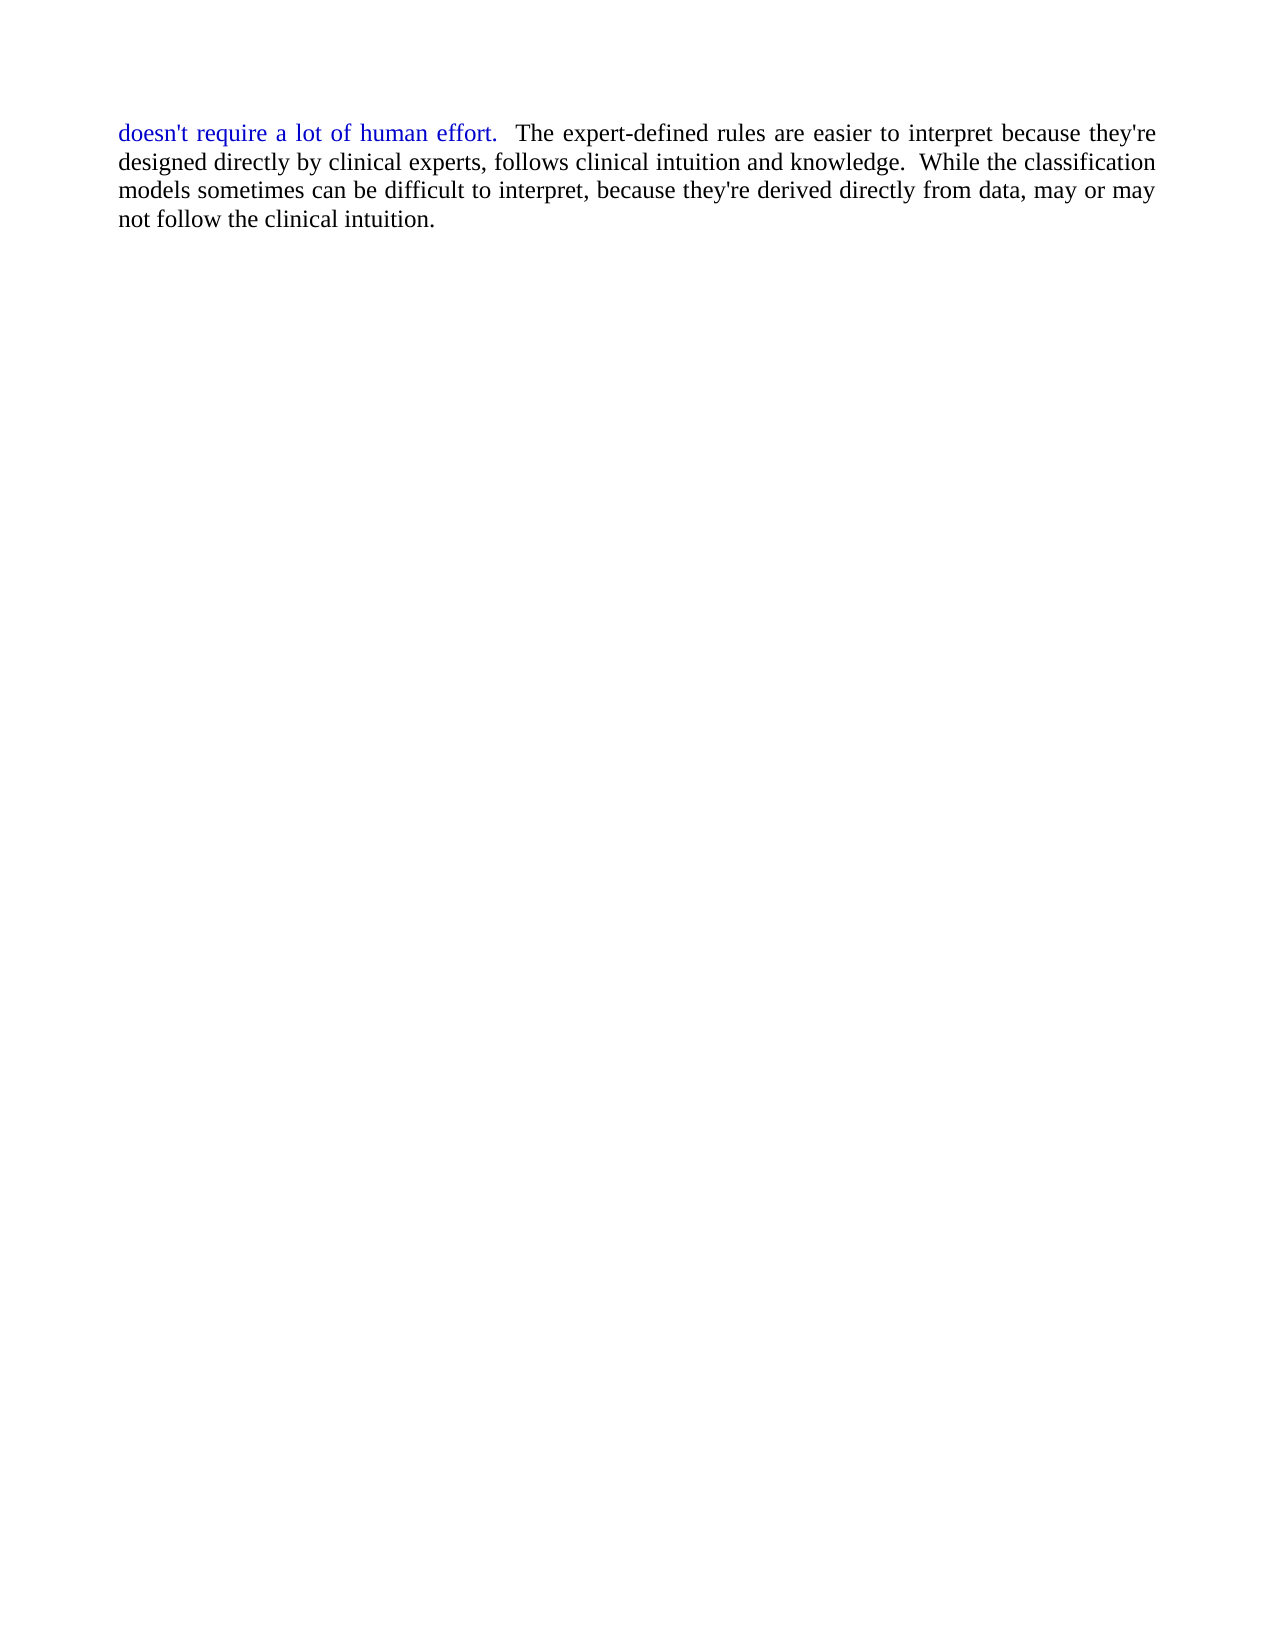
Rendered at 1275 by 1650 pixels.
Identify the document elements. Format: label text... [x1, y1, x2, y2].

text doesn't require a lot of human effort. The expert-defined rules are easier to interpret because they're designed directly by clinical experts, follows clinical intuition and knowledge. While the classification models sometimes can be difficult to interpret, because they're derived directly from data, may or may not follow the clinical intuition. [118, 118, 1157, 233]
